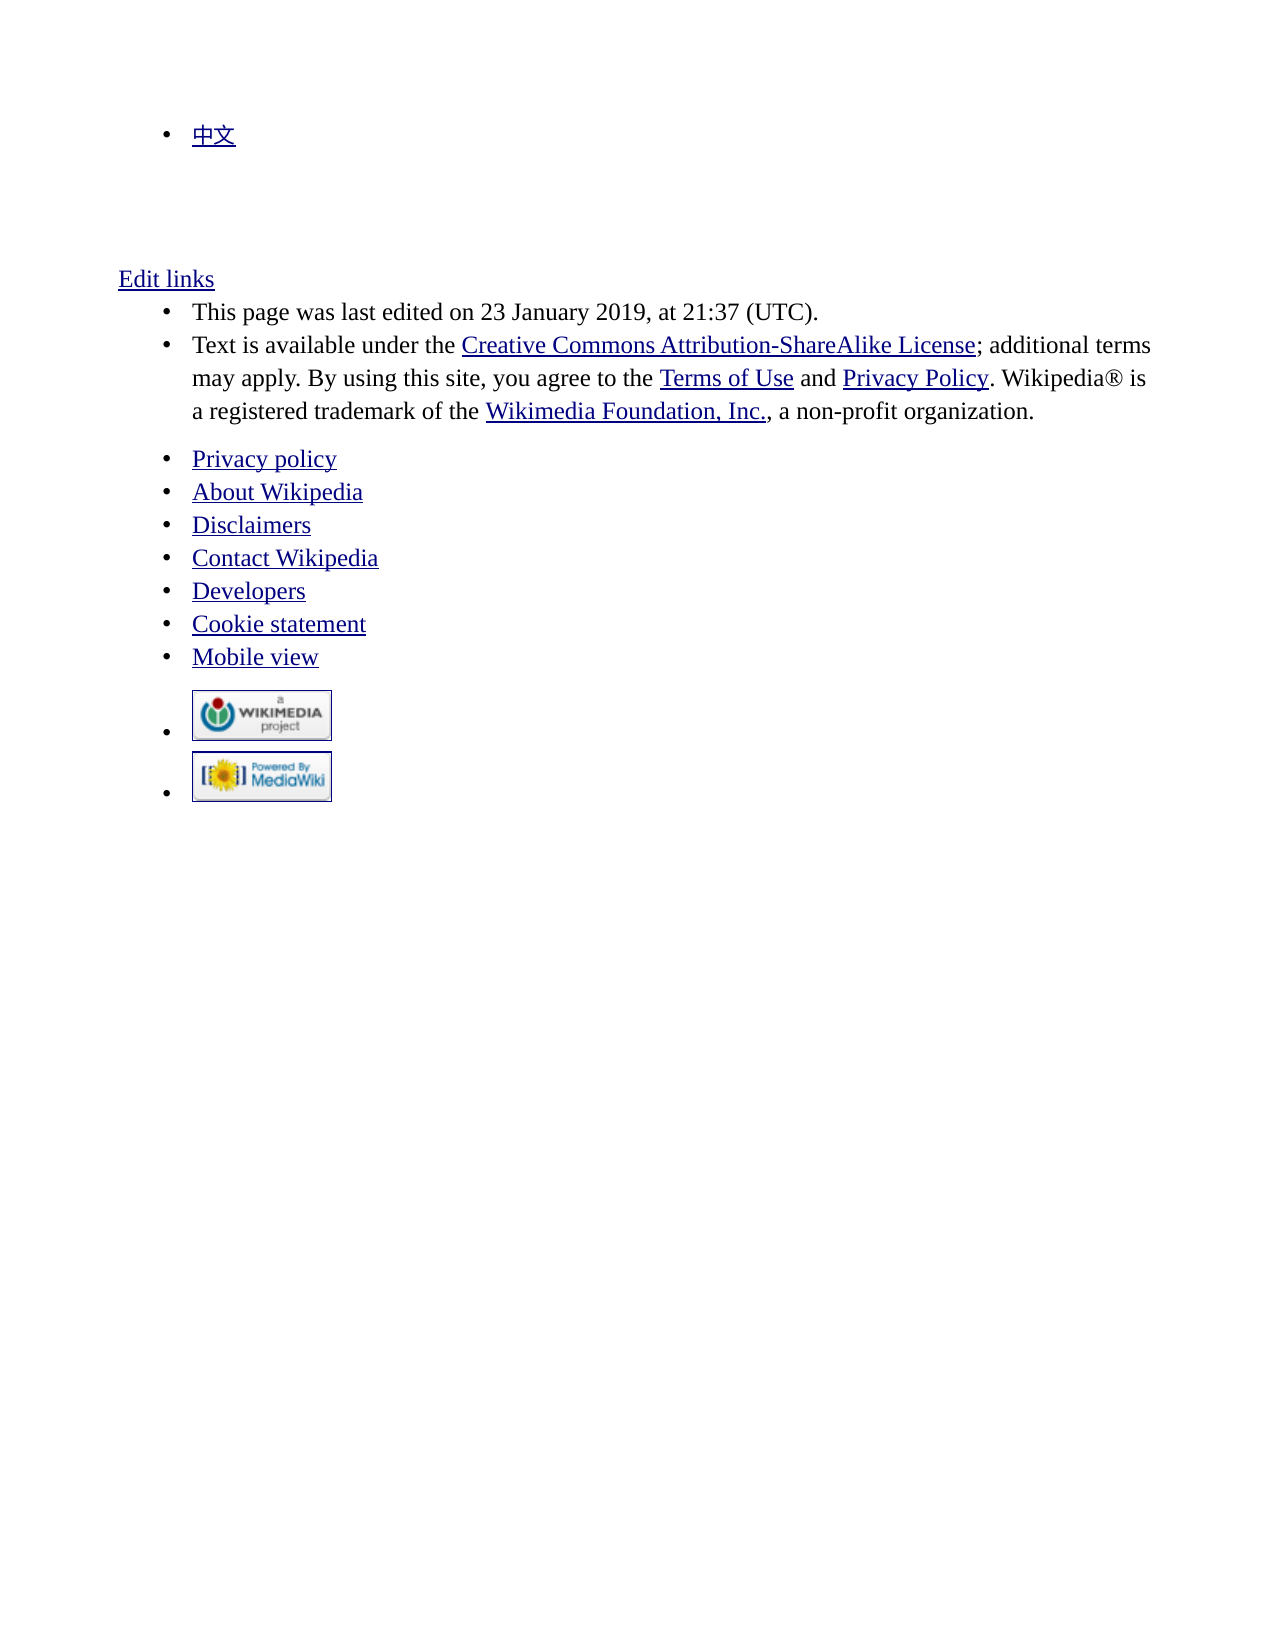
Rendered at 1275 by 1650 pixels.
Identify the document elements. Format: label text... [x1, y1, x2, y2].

picture [193, 753, 331, 801]
list Privacy policy [162, 444, 1157, 473]
list 中文 [162, 118, 1157, 150]
list Contact Wikipedia [162, 543, 1157, 572]
list About Wikipedia [162, 477, 1157, 506]
list Disclaimers [162, 510, 1157, 539]
text Edit links [118, 264, 1157, 293]
list Text is available under the Creative Commons Attribution-ShareAlike License; additional terms may apply. By using this site, you agree to the Terms of Use and Privacy Policy. Wikipedia® is a registered trademark of the Wikimedia Foundation, Inc., a non-profit organization. [162, 330, 1157, 425]
list Mobile view [162, 642, 1157, 671]
list This page was last edited on 23 January 2019, at 21:37 (UTC). [162, 297, 1157, 326]
list Developers [162, 576, 1157, 605]
picture [193, 691, 331, 740]
list Cookie statement [162, 609, 1157, 638]
